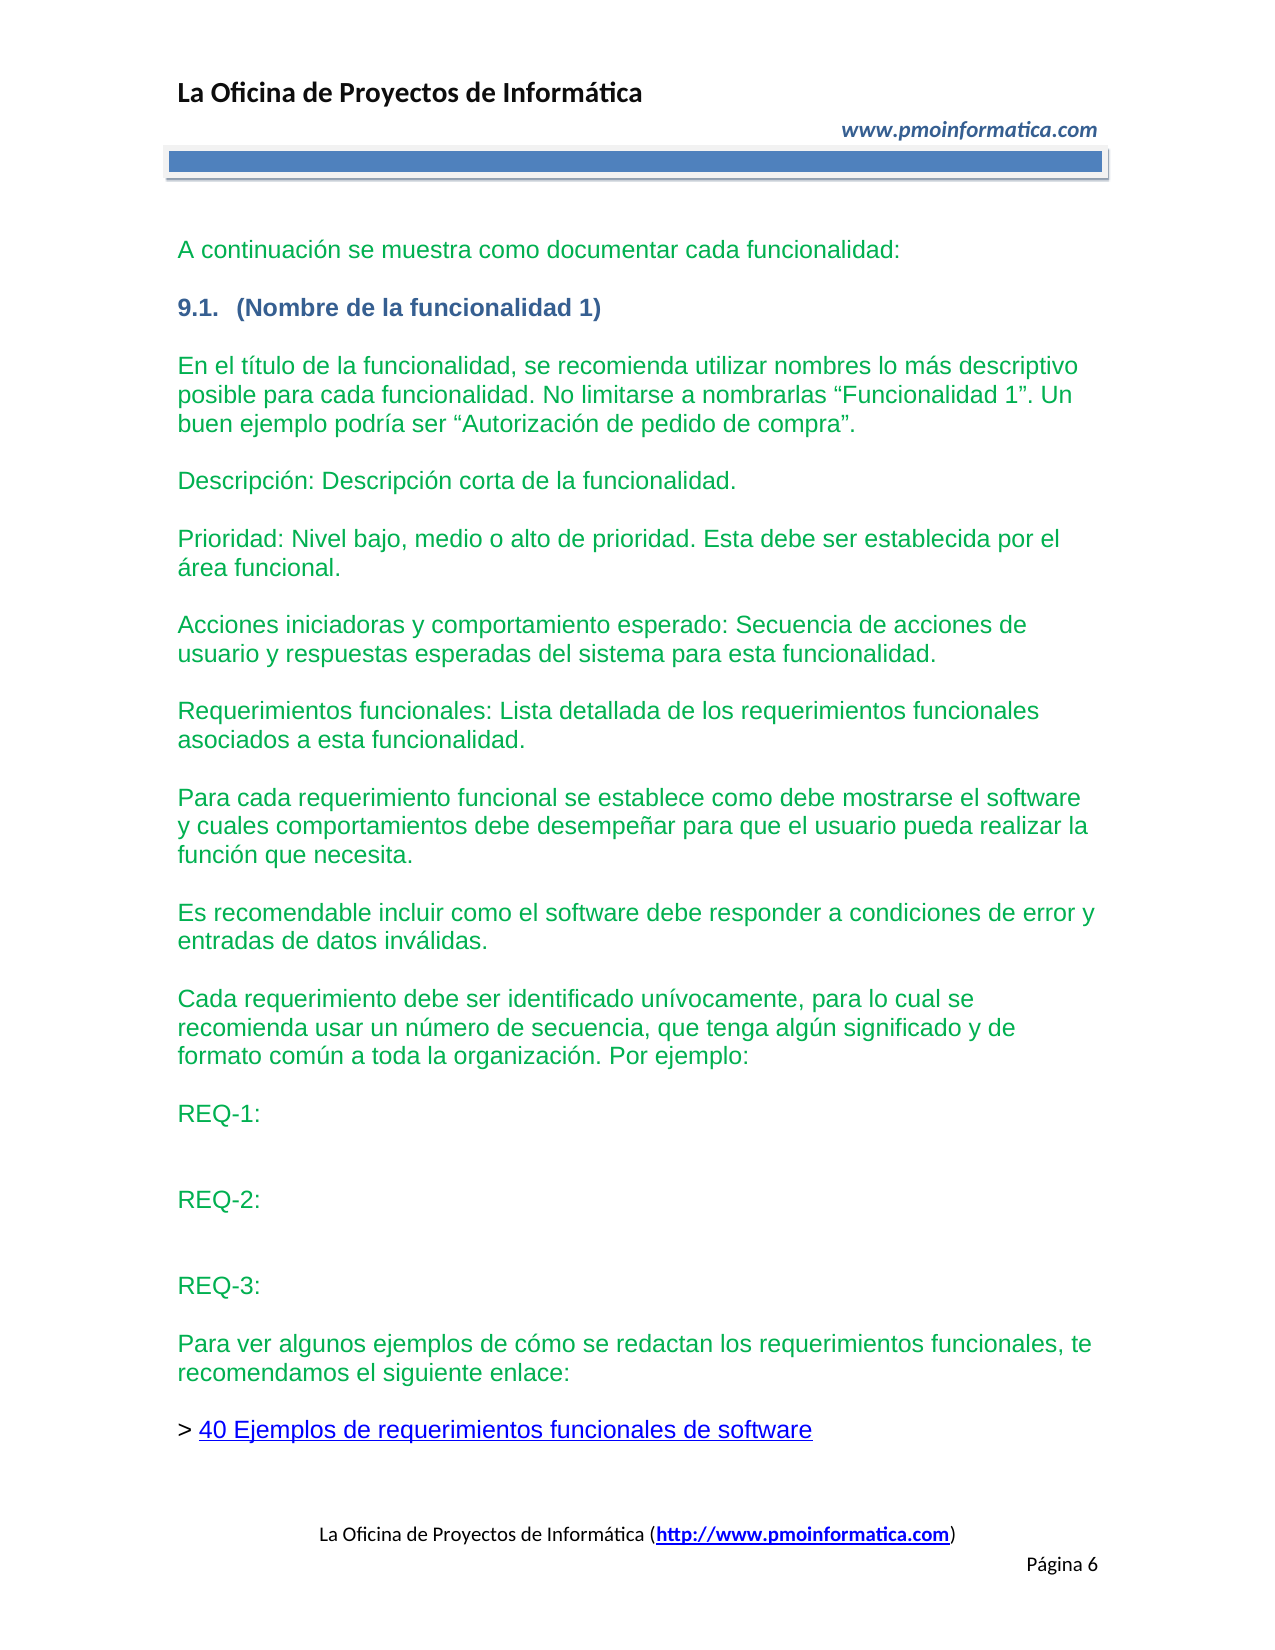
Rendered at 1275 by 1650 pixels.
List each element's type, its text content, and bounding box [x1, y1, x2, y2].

text Requerimientos funcionales: Lista detallada de los requerimientos funcionales asociados a esta funcionalidad. [177, 696, 1098, 754]
subtitle (Nombre de la funcionalidad 1) [177, 293, 1098, 322]
text Prioridad: Nivel bajo, medio o alto de prioridad. Esta debe ser establecida por el área funcional. [177, 524, 1098, 581]
text REQ-1: [177, 1099, 1098, 1128]
text REQ-2: [177, 1185, 1098, 1214]
text Para cada requerimiento funcional se establece como debe mostrarse el software y cuales comportamientos debe desempeñar para que el usuario pueda realizar la función que necesita. [177, 783, 1098, 869]
text > 40 Ejemplos de requerimientos funcionales de software [177, 1415, 1098, 1444]
text Cada requerimiento debe ser identificado unívocamente, para lo cual se recomienda usar un número de secuencia, que tenga algún significado y de formato común a toda la organización. Por ejemplo: [177, 984, 1098, 1070]
text REQ-3: [177, 1271, 1098, 1300]
text Descripción: Descripción corta de la funcionalidad. [177, 466, 1098, 495]
text Acciones iniciadoras y comportamiento esperado: Secuencia de acciones de usuario y respuestas esperadas del sistema para esta funcionalidad. [177, 610, 1098, 668]
text Para ver algunos ejemplos de cómo se redactan los requerimientos funcionales, te recomendamos el siguiente enlace: [177, 1329, 1098, 1386]
text A continuación se muestra como documentar cada funcionalidad: [177, 236, 1098, 264]
text En el título de la funcionalidad, se recomienda utilizar nombres lo más descriptivo posible para cada funcionalidad. No limitarse a nombrarlas “Funcionalidad 1”. Un buen ejemplo podría ser “Autorización de pedido de compra”. [177, 351, 1098, 438]
text Es recomendable incluir como el software debe responder a condiciones de error y entradas de datos inválidas. [177, 898, 1098, 955]
